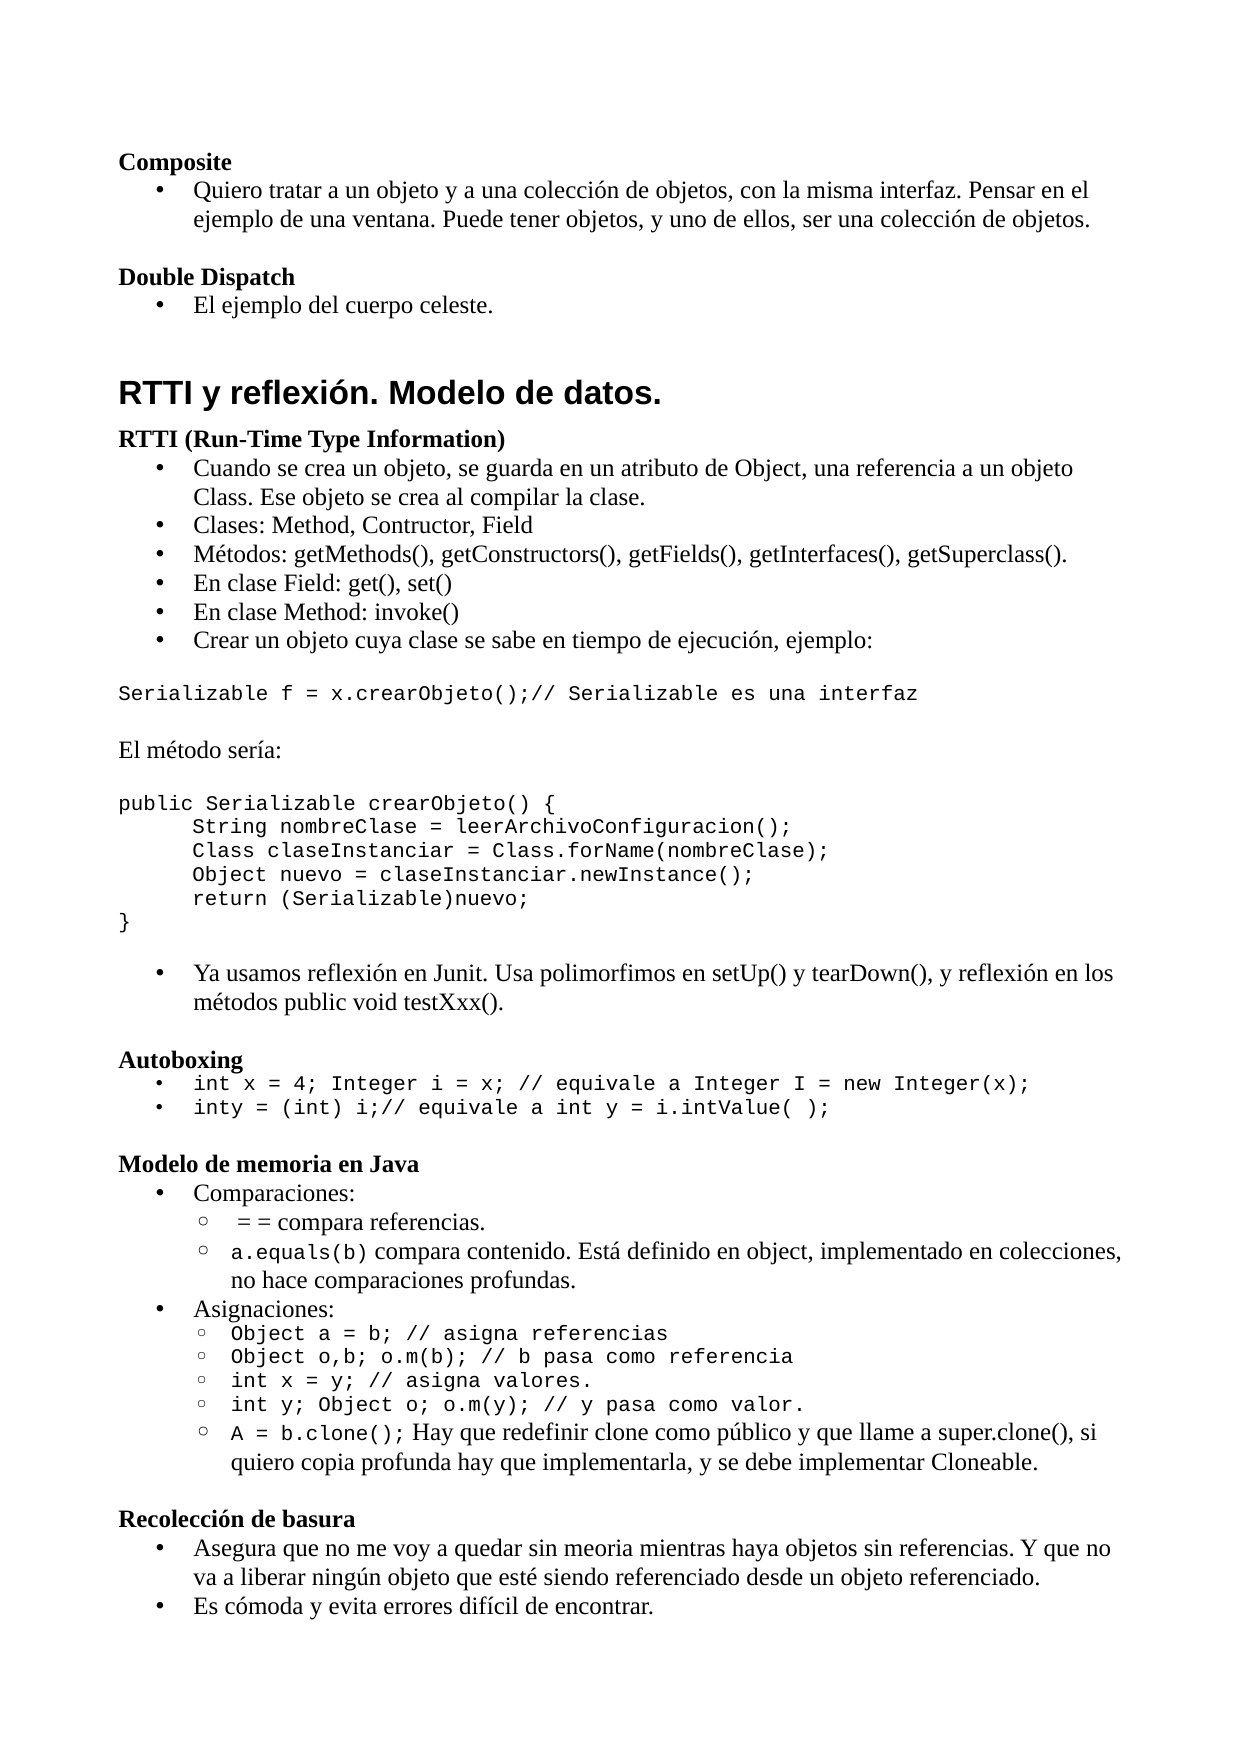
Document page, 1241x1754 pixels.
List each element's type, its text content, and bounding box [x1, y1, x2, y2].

list En clase Field: get(), set() [156, 568, 1122, 597]
text El método sería: [118, 735, 1122, 764]
list Comparaciones: [156, 1178, 1122, 1207]
list A = b.clone(); Hay que redefinir clone como público y que llame a super.clone(), si quiero copia profunda hay que implementarla, y se debe implementar Cloneable. [193, 1417, 1122, 1476]
list Object o,b; o.m(b); // b pasa como referencia [193, 1346, 1122, 1370]
text Serializable f = x.crearObjeto();// Serializable es una interfaz [118, 683, 1122, 707]
list = = compara referencias. [193, 1207, 1122, 1236]
list Asignaciones: [156, 1294, 1122, 1323]
list inty = (int) i;// equivale a int y = i.intValue( ); [156, 1097, 1122, 1121]
list Cuando se crea un objeto, se guarda en un atributo de Object, una referencia a un objeto Class. Ese objeto se crea al compilar la clase. [156, 453, 1122, 511]
text public Serializable crearObjeto() { [118, 793, 1122, 817]
list Crear un objeto cuya clase se sabe en tiempo de ejecución, ejemplo: [156, 626, 1122, 654]
list int y; Object o; o.m(y); // y pasa como valor. [193, 1394, 1122, 1417]
list int x = 4; Integer i = x; // equivale a Integer I = new Integer(x); [156, 1073, 1122, 1097]
text Modelo de memoria en Java [118, 1149, 1122, 1178]
list int x = y; // asigna valores. [193, 1370, 1122, 1394]
list a.equals(b) compara contenido. Está definido en object, implementado en colecciones, no hace comparaciones profundas. [193, 1236, 1122, 1294]
text Autoboxing [118, 1045, 1122, 1073]
list Asegura que no me voy a quedar sin meoria mientras haya objetos sin referencias. Y que no va a liberar ningún objeto que esté siendo referenciado desde un objeto referenciado. [156, 1533, 1122, 1591]
text RTTI (Run-Time Type Information) [118, 424, 1122, 453]
text Double Dispatch [118, 262, 1122, 291]
list Clases: Method, Contructor, Field [156, 511, 1122, 539]
text } [118, 911, 1122, 935]
subtitle RTTI y reflexión. Modelo de datos. [118, 373, 1122, 412]
text Class claseInstanciar = Class.forName(nombreClase); [118, 840, 1122, 864]
text Recolección de basura [118, 1504, 1122, 1533]
text return (Serializable)nuevo; [118, 887, 1122, 911]
text Object nuevo = claseInstanciar.newInstance(); [118, 864, 1122, 887]
list Object a = b; // asigna referencias [193, 1323, 1122, 1346]
list Ya usamos reflexión en Junit. Usa polimorfimos en setUp() y tearDown(), y reflexión en los métodos public void testXxx(). [156, 958, 1122, 1016]
list El ejemplo del cuerpo celeste. [156, 291, 1122, 319]
text Composite [118, 147, 1122, 176]
list En clase Method: invoke() [156, 597, 1122, 626]
text String nombreClase = leerArchivoConfiguracion(); [118, 817, 1122, 840]
list Quiero tratar a un objeto y a una colección de objetos, con la misma interfaz. Pensar en el ejemplo de una ventana. Puede tener objetos, y uno de ellos, ser una colección de objetos. [156, 176, 1122, 233]
list Es cómoda y evita errores difícil de encontrar. [156, 1591, 1122, 1619]
list Métodos: getMethods(), getConstructors(), getFields(), getInterfaces(), getSuperclass(). [156, 539, 1122, 568]
